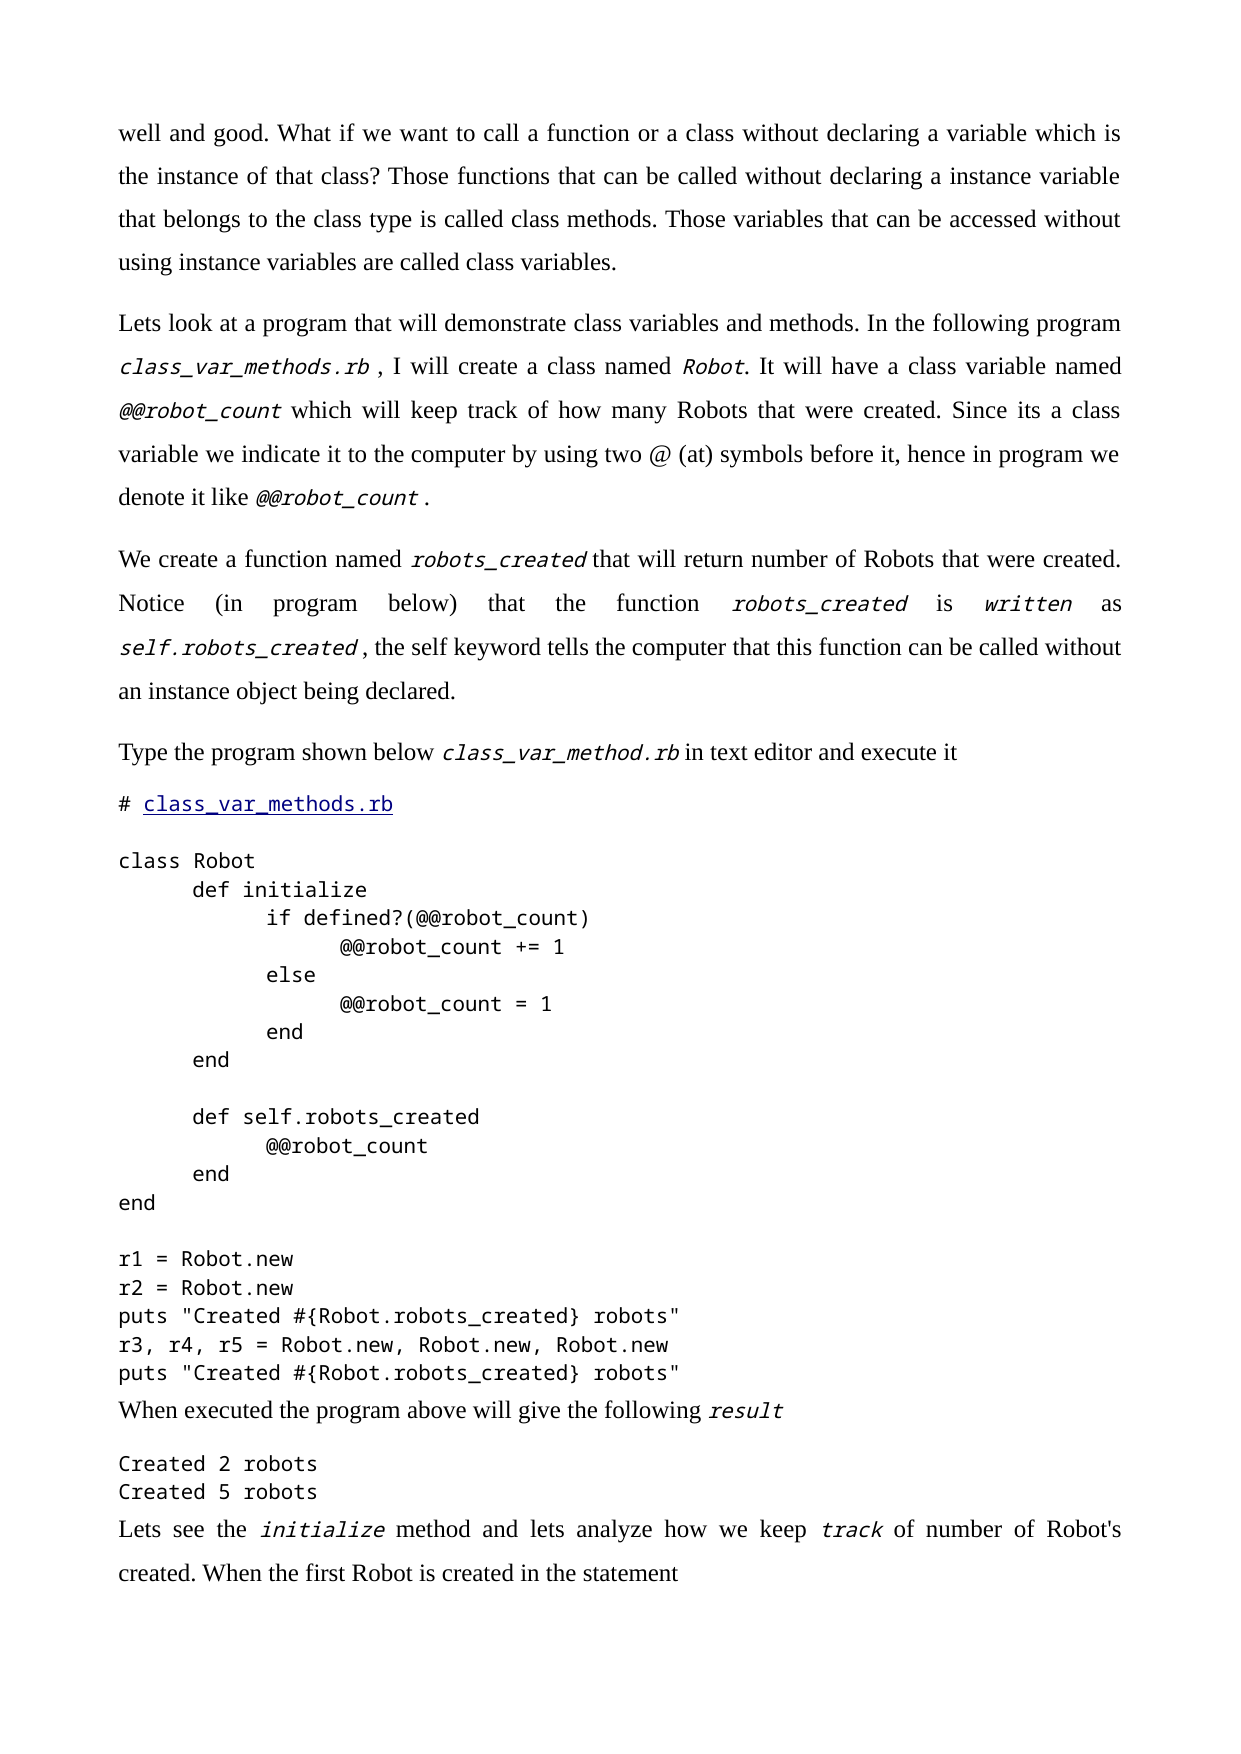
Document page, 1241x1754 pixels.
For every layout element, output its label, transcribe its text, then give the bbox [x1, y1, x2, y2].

text Created 2 robots [118, 1449, 1122, 1477]
text When executed the program above will give the following result [118, 1396, 1122, 1425]
text def initialize [118, 875, 1122, 903]
text Created 5 robots [118, 1477, 1122, 1506]
text @@robot_count += 1 [118, 932, 1122, 960]
text end [118, 1017, 1122, 1046]
text if defined?(@@robot_count) [118, 903, 1122, 932]
text # class_var_methods.rb [118, 789, 1122, 818]
text Lets see the initialize method and lets analyze how we keep track of number of Robot's created. When the first Robot is created in the statement [118, 1514, 1122, 1587]
text def self.robots_created [118, 1102, 1122, 1131]
text else [118, 960, 1122, 989]
text r2 = Robot.new [118, 1273, 1122, 1301]
text well and good. What if we want to call a function or a class without declaring a variable which is the instance of that class? Those functions that can be called without declaring a instance variable that belongs to the class type is called class methods. Those variables that can be accessed without using instance variables are called class variables. [118, 118, 1122, 276]
text puts "Created #{Robot.robots_created} robots" [118, 1301, 1122, 1330]
text end [118, 1046, 1122, 1074]
text @@robot_count [118, 1131, 1122, 1159]
text r3, r4, r5 = Robot.new, Robot.new, Robot.new [118, 1330, 1122, 1358]
text end [118, 1159, 1122, 1188]
text puts "Created #{Robot.robots_created} robots" [118, 1358, 1122, 1387]
text r1 = Robot.new [118, 1244, 1122, 1273]
text Type the program shown below class_var_method.rb in text editor and execute it [118, 737, 1122, 766]
text class Robot [118, 846, 1122, 875]
text @@robot_count = 1 [118, 989, 1122, 1017]
text end [118, 1188, 1122, 1216]
text Lets look at a program that will demonstrate class variables and methods. In the following program class_var_methods.rb , I will create a class named Robot. It will have a class variable named @@robot_count which will keep track of how many Robots that were created. Since its a class variable we indicate it to the computer by using two @ (at) symbols before it, hence in program we denote it like @@robot_count . [118, 308, 1122, 512]
text We create a function named robots_created that will return number of Robots that were created. Notice (in program below) that the function robots_created is written as self.robots_created , the self keyword tells the computer that this function can be called without an instance object being declared. [118, 544, 1122, 704]
